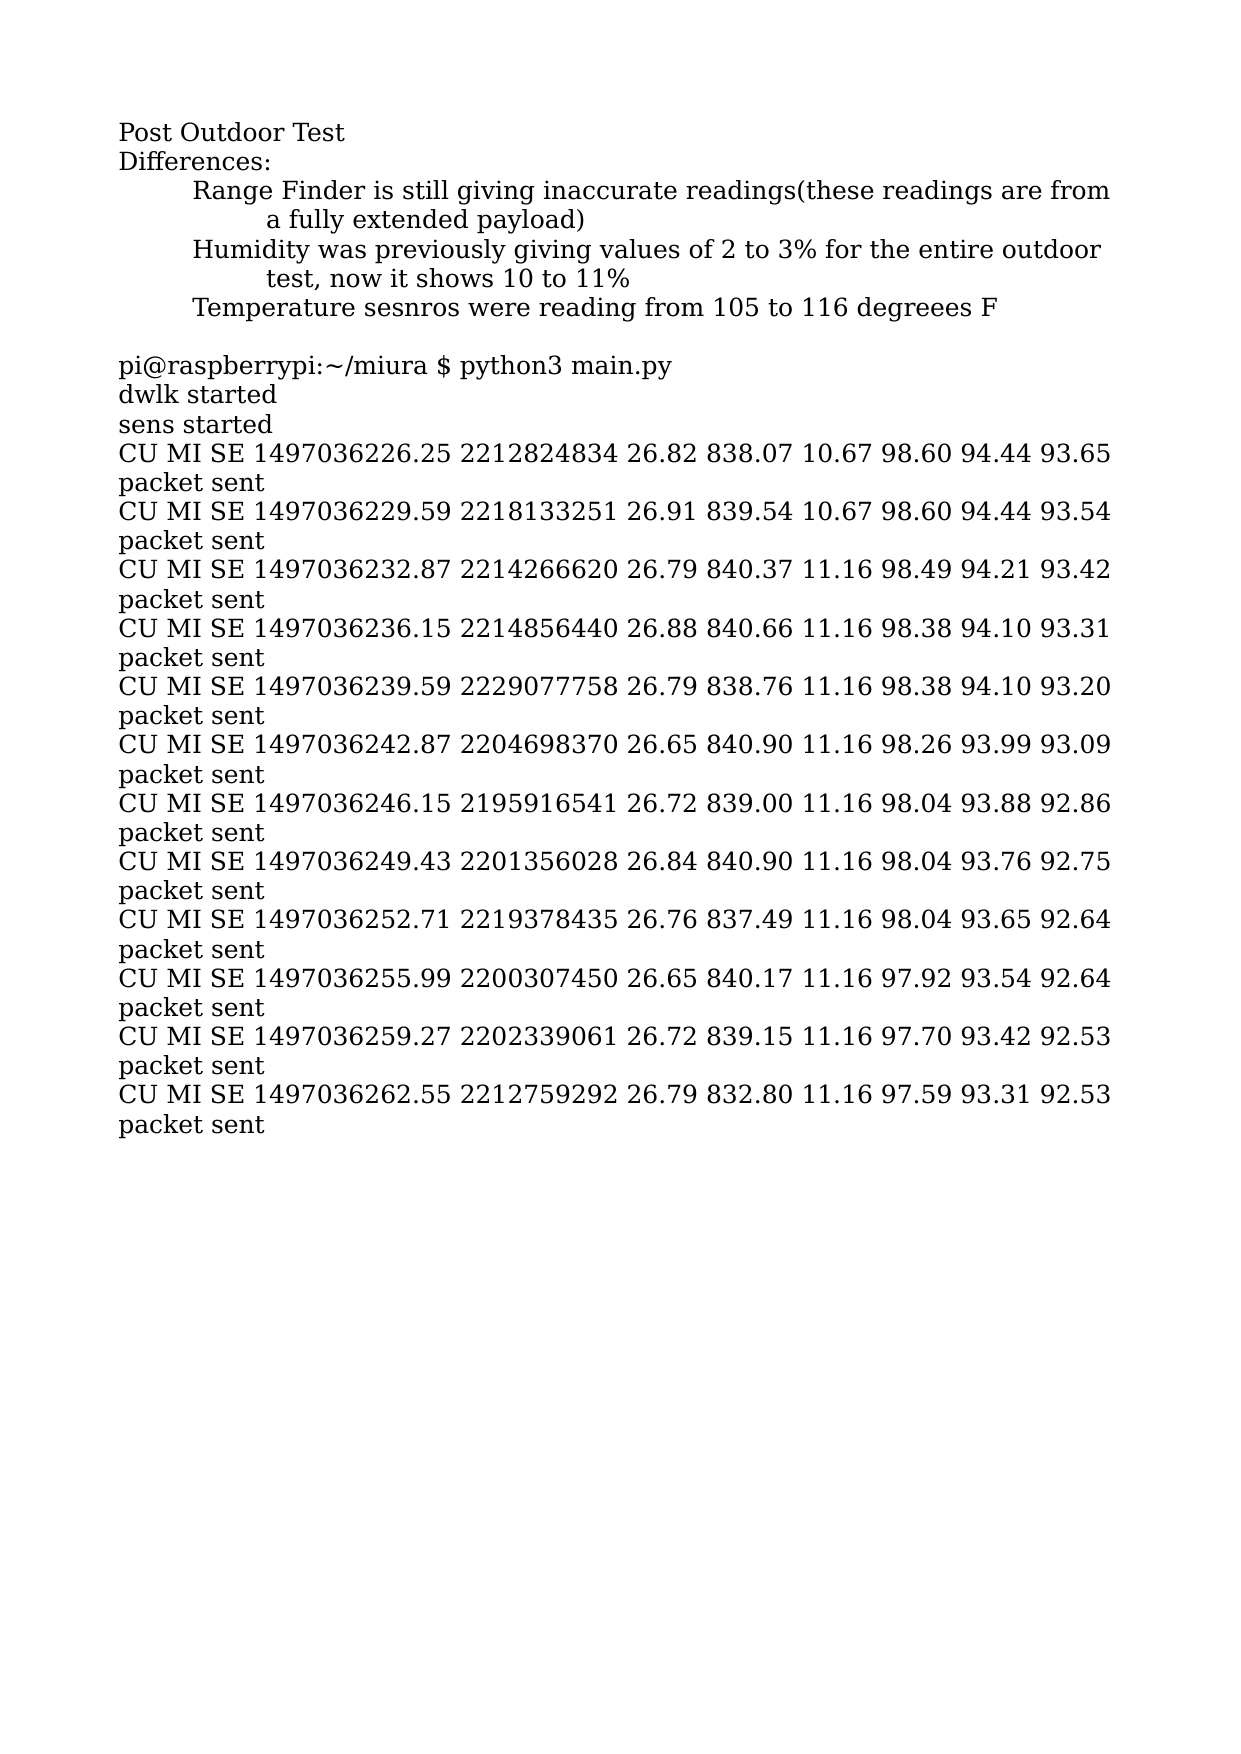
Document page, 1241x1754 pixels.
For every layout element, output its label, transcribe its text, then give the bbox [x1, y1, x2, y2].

text CU MI SE 1497036232.87 2214266620 26.79 840.37 11.16 98.49 94.21 93.42 [118, 556, 1122, 585]
text CU MI SE 1497036252.71 2219378435 26.76 837.49 11.16 98.04 93.65 92.64 [118, 906, 1122, 935]
text CU MI SE 1497036262.55 2212759292 26.79 832.80 11.16 97.59 93.31 92.53 [118, 1081, 1122, 1110]
text CU MI SE 1497036242.87 2204698370 26.65 840.90 11.16 98.26 93.99 93.09 [118, 731, 1122, 760]
text packet sent [118, 526, 1122, 556]
text dwlk started [118, 381, 1122, 410]
text packet sent [118, 1110, 1122, 1139]
text packet sent [118, 993, 1122, 1022]
text Post Outdoor Test [118, 118, 1122, 147]
text packet sent [118, 468, 1122, 497]
text CU MI SE 1497036255.99 2200307450 26.65 840.17 11.16 97.92 93.54 92.64 [118, 964, 1122, 993]
text Temperature sesnros were reading from 105 to 116 degreees F [118, 293, 1122, 322]
text CU MI SE 1497036259.27 2202339061 26.72 839.15 11.16 97.70 93.42 92.53 [118, 1022, 1122, 1051]
text CU MI SE 1497036239.59 2229077758 26.79 838.76 11.16 98.38 94.10 93.20 [118, 672, 1122, 701]
text packet sent [118, 760, 1122, 789]
text packet sent [118, 876, 1122, 906]
text Range Finder is still giving inaccurate readings(these readings are from a fully extended payload) [118, 176, 1122, 235]
text packet sent [118, 818, 1122, 847]
text Humidity was previously giving values of 2 to 3% for the entire outdoor test, now it shows 10 to 11% [118, 235, 1122, 293]
text packet sent [118, 1051, 1122, 1081]
text packet sent [118, 701, 1122, 731]
text CU MI SE 1497036246.15 2195916541 26.72 839.00 11.16 98.04 93.88 92.86 [118, 789, 1122, 818]
text CU MI SE 1497036229.59 2218133251 26.91 839.54 10.67 98.60 94.44 93.54 [118, 497, 1122, 526]
text packet sent [118, 643, 1122, 672]
text pi@raspberrypi:~/miura $ python3 main.py [118, 351, 1122, 381]
text sens started [118, 410, 1122, 439]
text CU MI SE 1497036249.43 2201356028 26.84 840.90 11.16 98.04 93.76 92.75 [118, 847, 1122, 876]
text CU MI SE 1497036226.25 2212824834 26.82 838.07 10.67 98.60 94.44 93.65 [118, 439, 1122, 468]
text CU MI SE 1497036236.15 2214856440 26.88 840.66 11.16 98.38 94.10 93.31 [118, 614, 1122, 643]
text packet sent [118, 935, 1122, 964]
text Differences: [118, 147, 1122, 176]
text packet sent [118, 585, 1122, 614]
